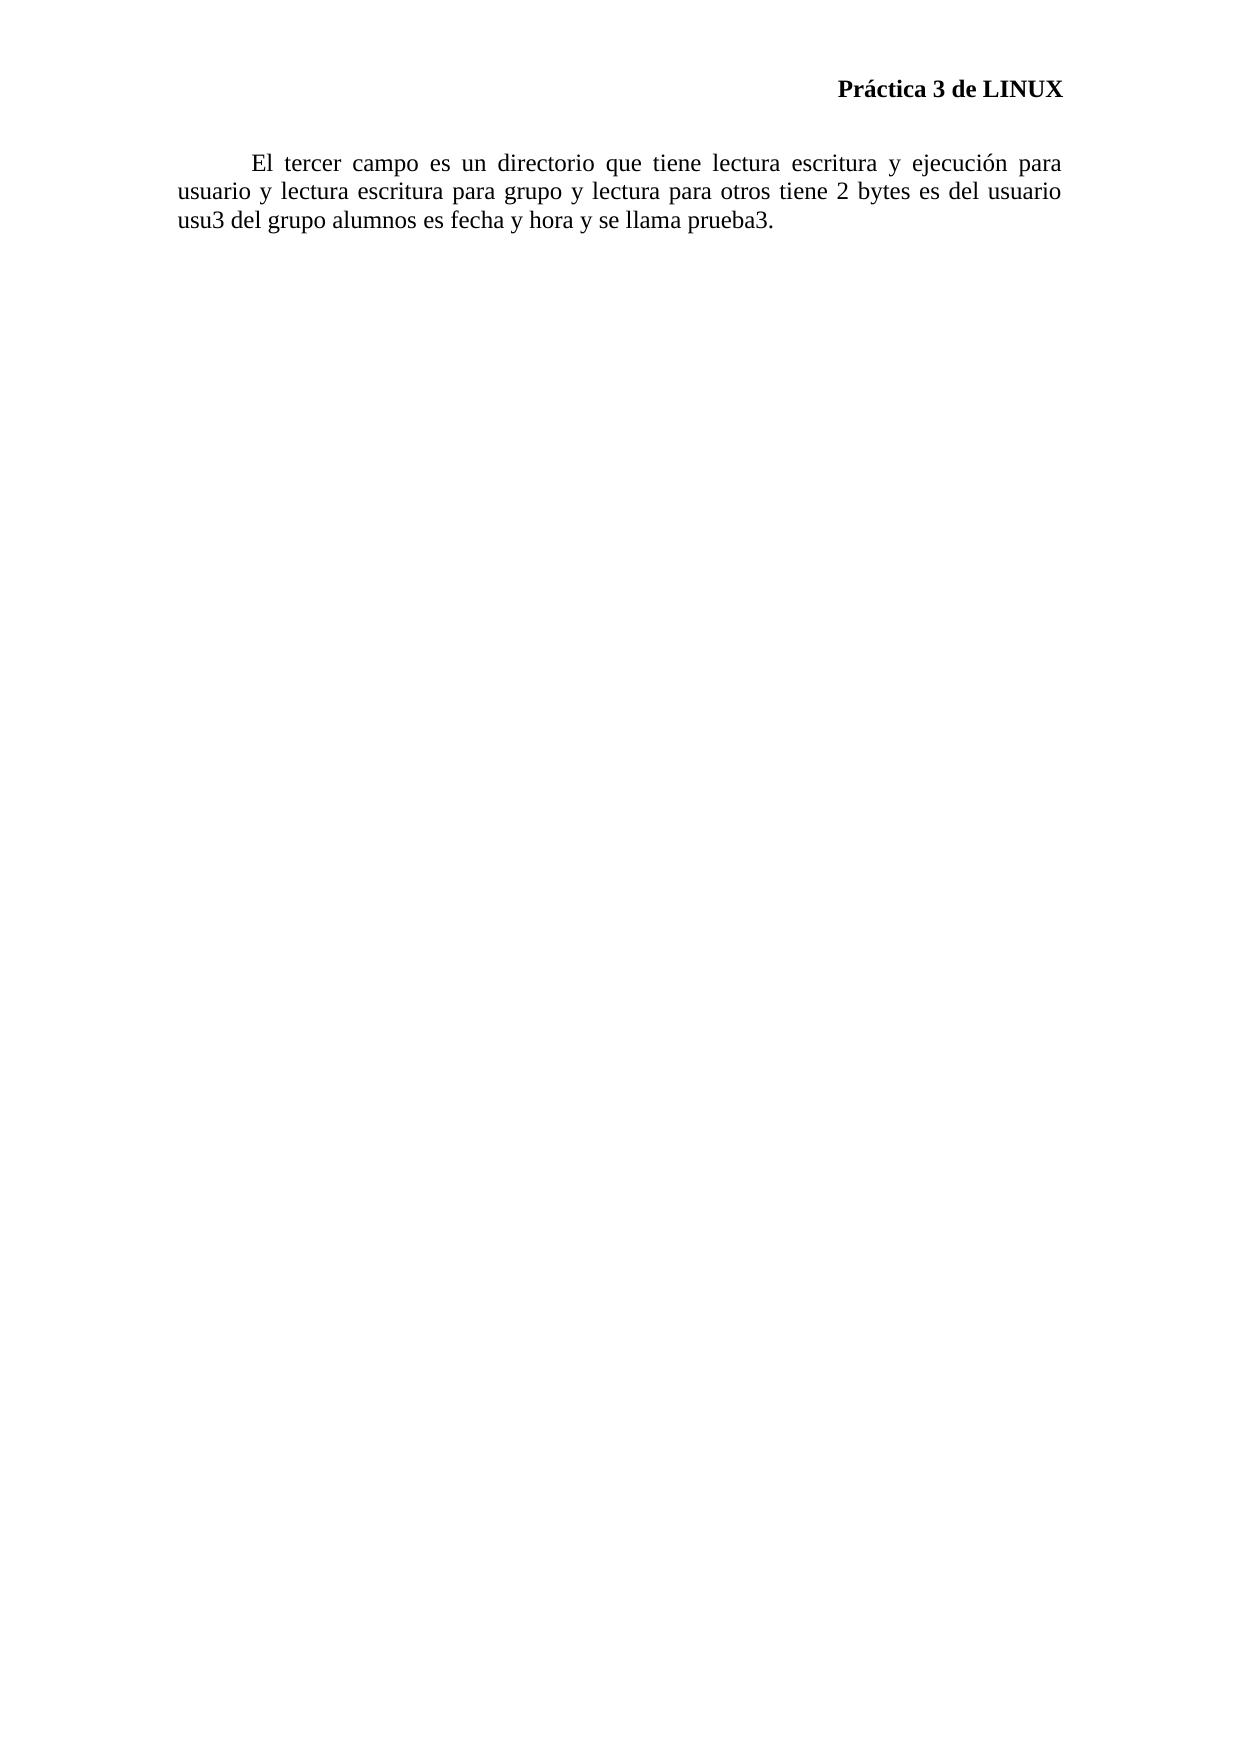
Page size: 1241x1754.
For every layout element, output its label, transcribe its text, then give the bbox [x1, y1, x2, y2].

text El tercer campo es un directorio que tiene lectura escritura y ejecución para usuario y lectura escritura para grupo y lectura para otros tiene 2 bytes es del usuario usu3 del grupo alumnos es fecha y hora y se llama prueba3. [177, 148, 1063, 234]
